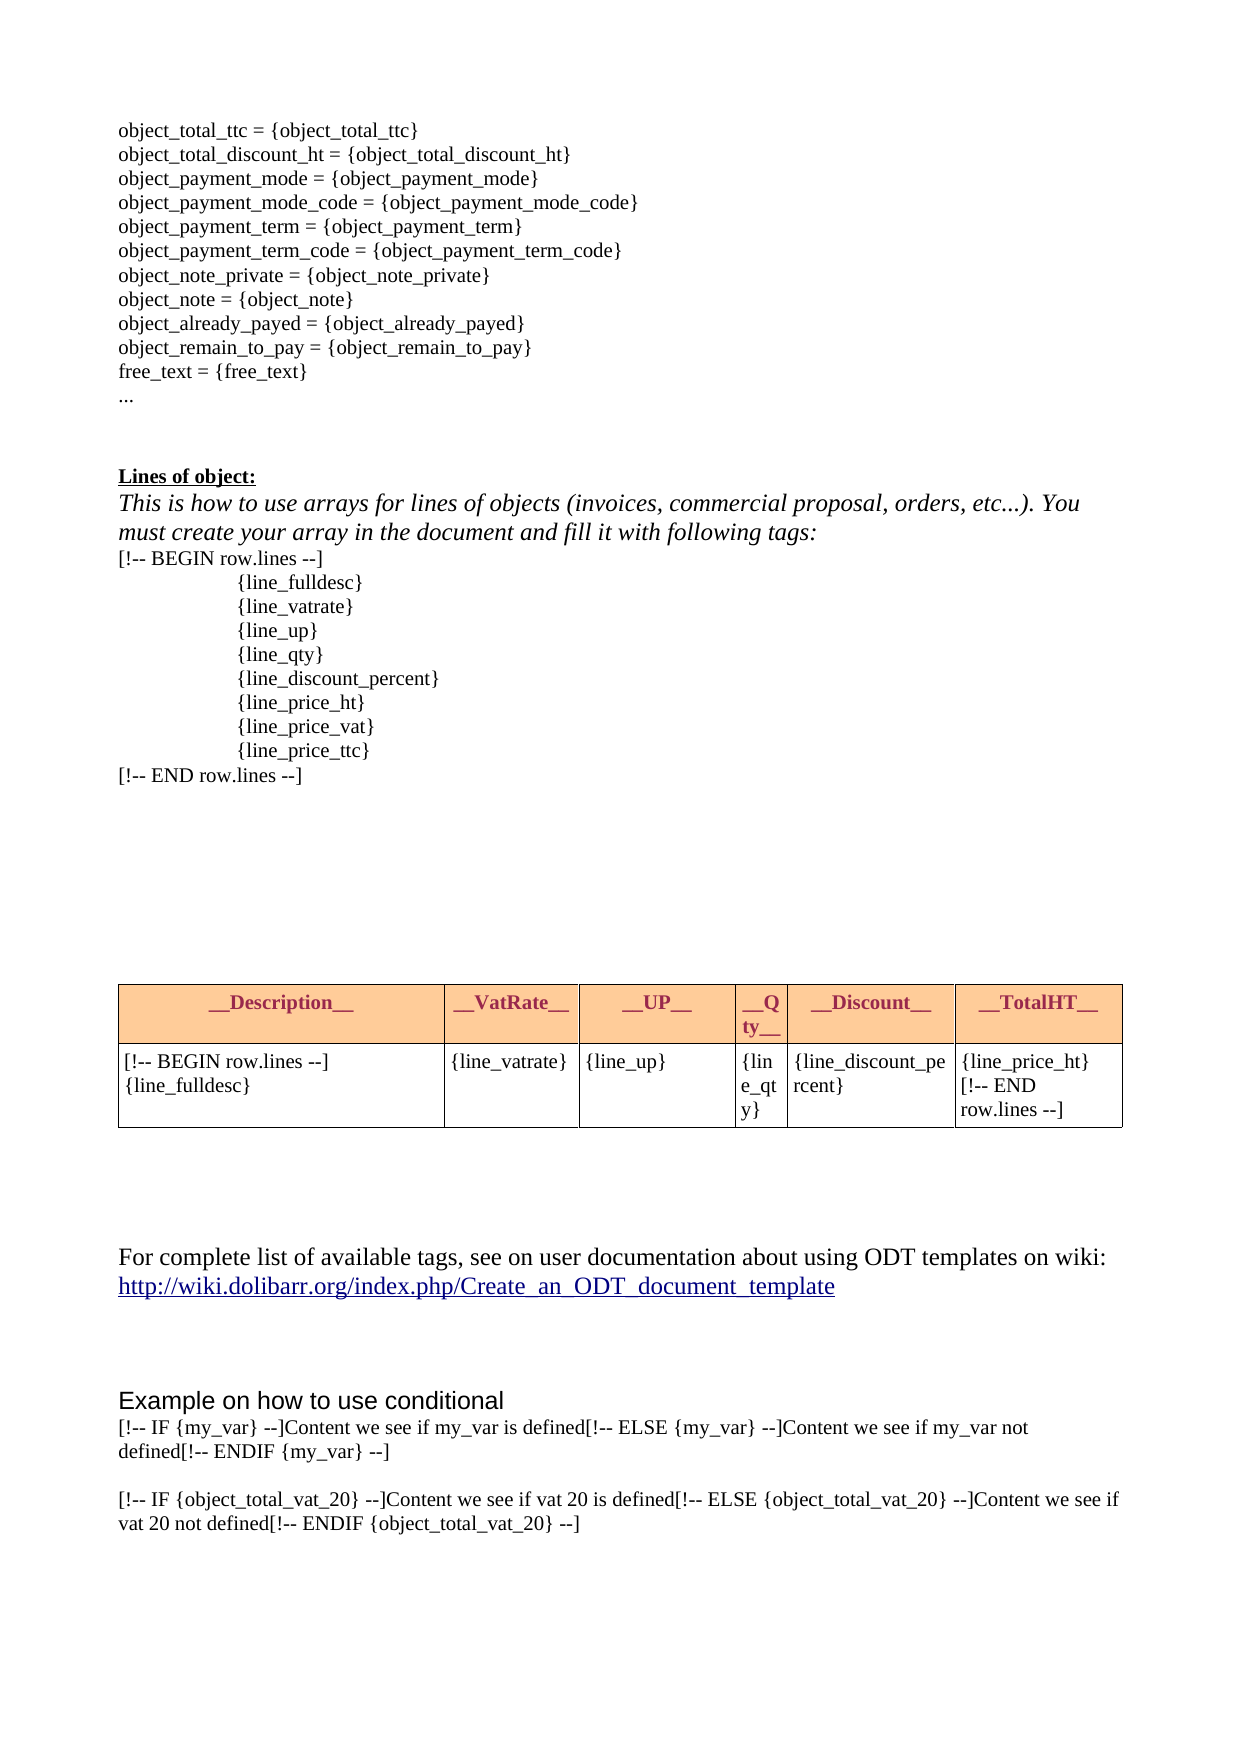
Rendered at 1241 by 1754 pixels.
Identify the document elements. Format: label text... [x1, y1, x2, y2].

text This is how to use arrays for lines of objects (invoices, commercial proposal, orders, etc...). You must create your array in the document and fill it with following tags: [118, 488, 1122, 546]
table_header __TotalHT__ [956, 985, 1122, 1043]
text object_payment_mode_code = {object_payment_mode_code} [118, 190, 1122, 214]
table_cell {line_vatrate} [445, 1044, 578, 1127]
table_cell {line_discount_percent} [788, 1044, 954, 1127]
text object_payment_term = {object_payment_term} [118, 214, 1122, 238]
text {line_price_vat} [118, 714, 1122, 738]
table_cell {line_price_ht} [!-- END row.lines --] [956, 1044, 1122, 1127]
text Lines of object: [118, 464, 1122, 488]
text {line_vatrate} [118, 594, 1122, 618]
text Example on how to use conditional [118, 1386, 1122, 1415]
table_header __VatRate__ [445, 985, 578, 1043]
text object_remain_to_pay = {object_remain_to_pay} [118, 335, 1122, 359]
text {line_qty} [118, 642, 1122, 666]
text For complete list of available tags, see on user documentation about using ODT templates on wiki: [118, 1242, 1122, 1271]
table_header __Qty__ [736, 985, 787, 1043]
text [!-- END row.lines --] [118, 762, 1122, 787]
table_cell {line_qty} [736, 1044, 787, 1127]
text http://wiki.dolibarr.org/index.php/Create_an_ODT_document_template [118, 1271, 1122, 1300]
text {line_discount_percent} [118, 666, 1122, 690]
text free_text = {free_text} [118, 359, 1122, 383]
table_header __UP__ [580, 985, 735, 1043]
text object_note = {object_note} [118, 287, 1122, 311]
text {line_up} [118, 618, 1122, 642]
table_cell [!-- BEGIN row.lines --]{line_fulldesc} [119, 1044, 444, 1127]
text object_total_discount_ht = {object_total_discount_ht} [118, 142, 1122, 166]
text {line_price_ttc} [118, 738, 1122, 762]
text object_payment_term_code = {object_payment_term_code} [118, 238, 1122, 262]
table_cell {line_up} [580, 1044, 735, 1127]
text object_total_ttc = {object_total_ttc} [118, 118, 1122, 142]
text ... [118, 383, 1122, 407]
text {line_fulldesc} [118, 570, 1122, 594]
text object_payment_mode = {object_payment_mode} [118, 166, 1122, 190]
text object_note_private = {object_note_private} [118, 262, 1122, 287]
text [!-- BEGIN row.lines --] [118, 546, 1122, 570]
text [!-- IF {object_total_vat_20} --]Content we see if vat 20 is defined[!-- ELSE {object_total_vat_20} --]Content we see if vat 20 not defined[!-- ENDIF {object_total_vat_20} --] [118, 1487, 1122, 1535]
table_header __Discount__ [788, 985, 954, 1043]
table_header __Description__ [119, 985, 444, 1043]
text object_already_payed = {object_already_payed} [118, 311, 1122, 335]
text [!-- IF {my_var} --]Content we see if my_var is defined[!-- ELSE {my_var} --]Content we see if my_var not defined[!-- ENDIF {my_var} --] [118, 1415, 1122, 1463]
text {line_price_ht} [118, 690, 1122, 714]
